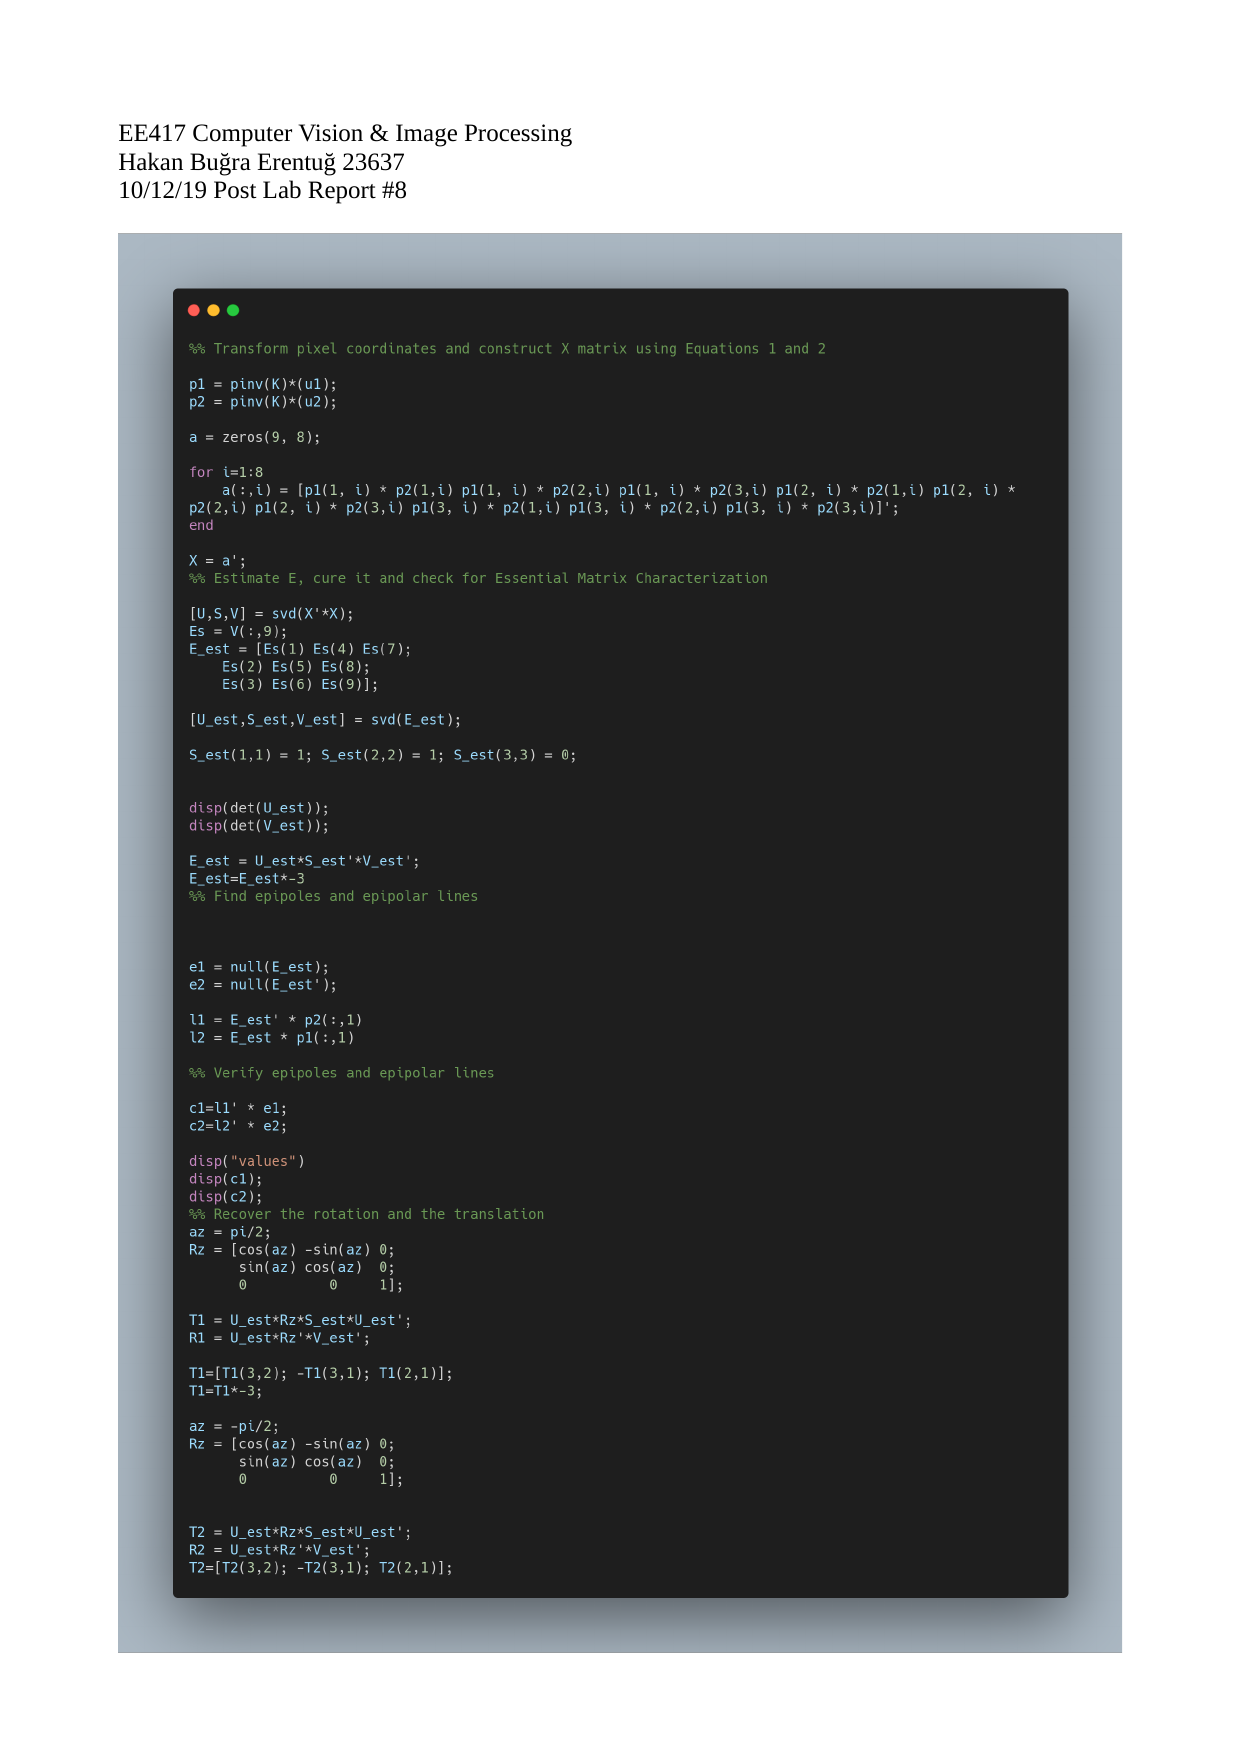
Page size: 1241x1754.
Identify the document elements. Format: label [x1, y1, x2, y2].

picture [118, 233, 1123, 1653]
